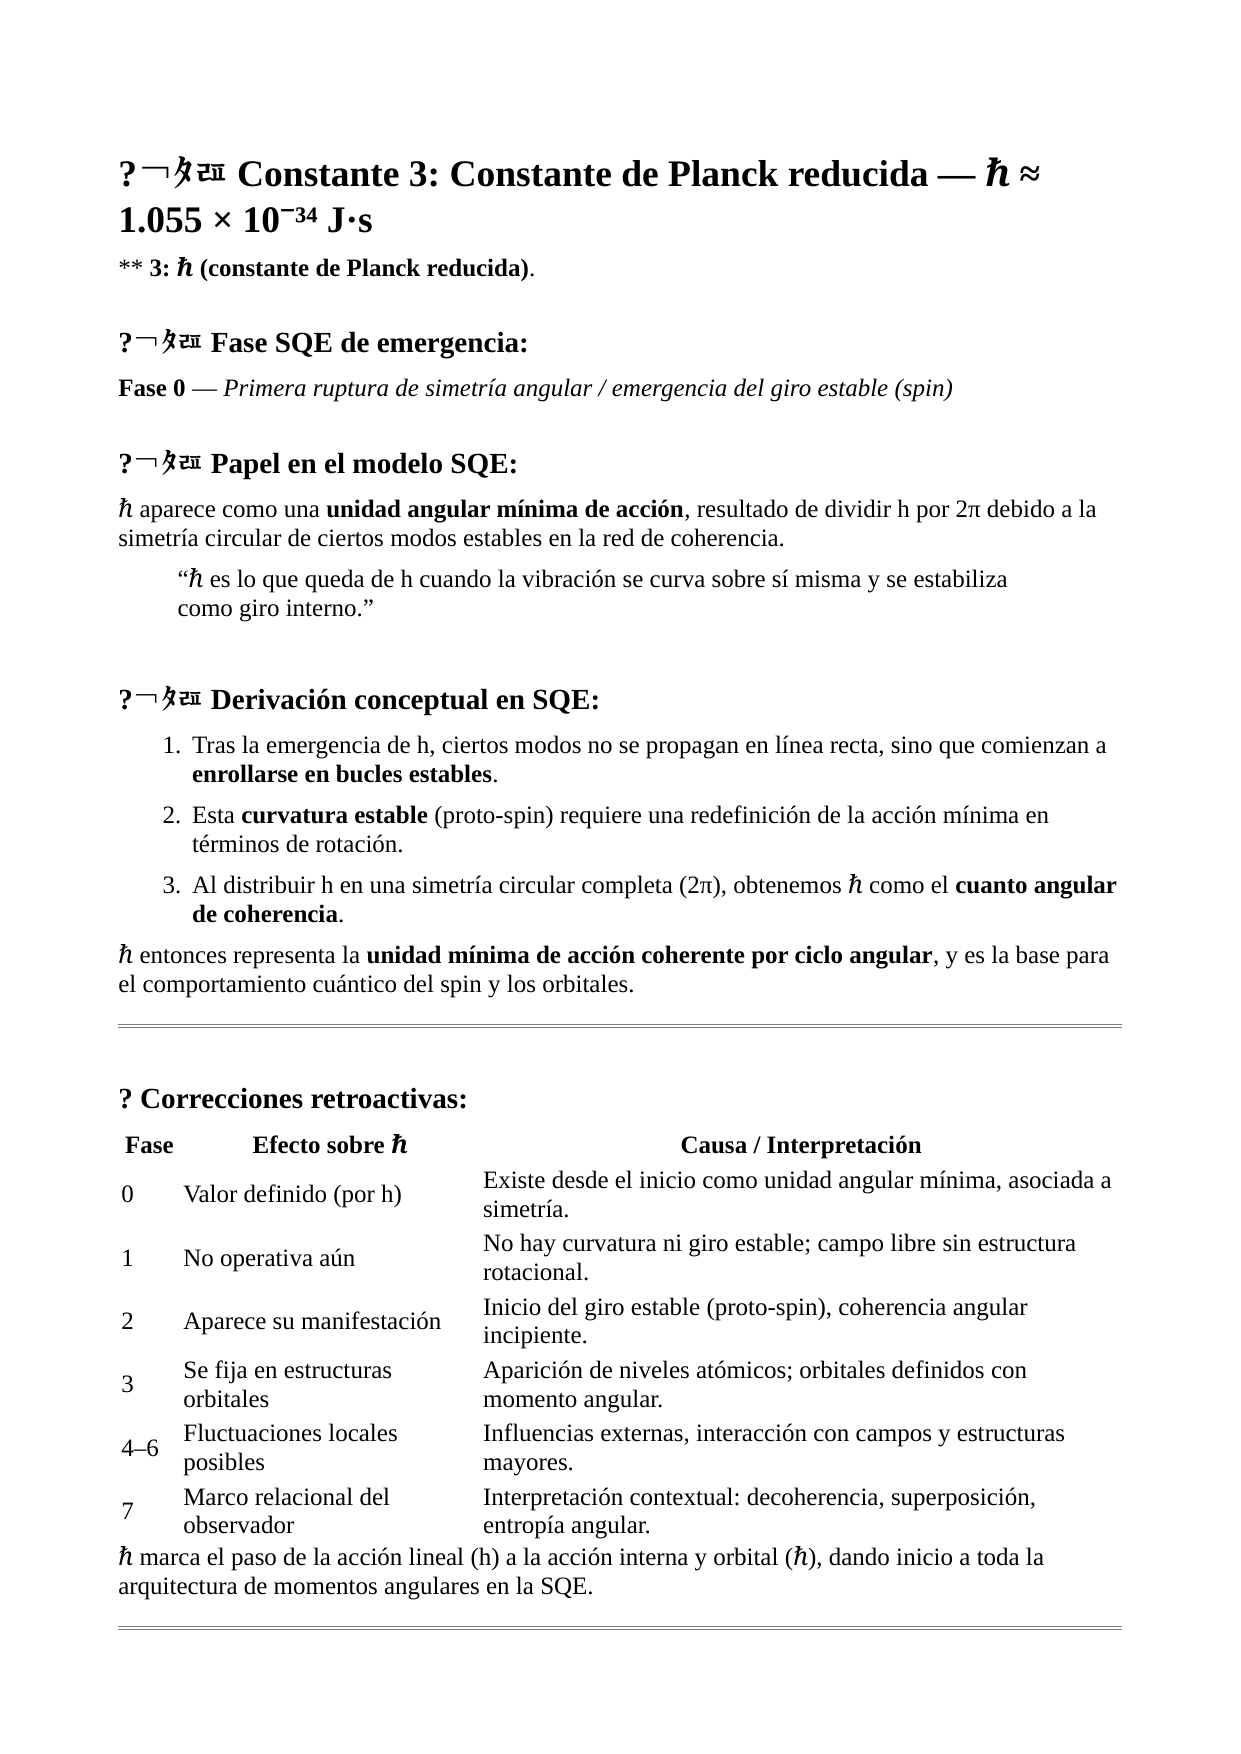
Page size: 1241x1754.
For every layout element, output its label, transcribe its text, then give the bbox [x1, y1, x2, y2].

table_cell No operativa aún [180, 1225, 480, 1289]
list Al distribuir h en una simetría circular completa (2π), obtenemos ℏ como el cuanto angular de coherencia. [162, 870, 1122, 928]
list Esta curvatura estable (proto-spin) requiere una redefinición de la acción mínima en términos de rotación. [162, 800, 1122, 858]
text “ℏ es lo que queda de h cuando la vibración se curva sobre sí misma y se estabiliza como giro interno.” [177, 564, 1063, 621]
table_cell Fluctuaciones locales posibles [180, 1415, 480, 1479]
table_cell Inicio del giro estable (proto-spin), coherencia angular incipiente. [480, 1289, 1122, 1352]
table_cell Se fija en estructuras orbitales [180, 1352, 480, 1415]
table_cell 0 [118, 1162, 180, 1225]
table_cell Aparece su manifestación [180, 1289, 480, 1352]
table_cell Influencias externas, interacción con campos y estructuras mayores. [480, 1415, 1122, 1479]
text ℏ entonces representa la unidad mínima de acción coherente por ciclo angular, y es la base para el comportamiento cuántico del spin y los orbitales. [118, 940, 1122, 998]
table_cell 1 [118, 1225, 180, 1289]
table_cell 4–6 [118, 1415, 180, 1479]
subtitle ? Correcciones retroactivas: [118, 1081, 1122, 1115]
list Tras la emergencia de h, ciertos modos no se propagan en línea recta, sino que comienzan a enrollarse en bucles estables. [162, 730, 1122, 788]
table_header Efecto sobre ℏ [180, 1128, 480, 1162]
table_cell 7 [118, 1479, 180, 1542]
table_cell Interpretación contextual: decoherencia, superposición, entropía angular. [480, 1479, 1122, 1542]
table_cell 2 [118, 1289, 180, 1352]
table_cell No hay curvatura ni giro estable; campo libre sin estructura rotacional. [480, 1225, 1122, 1289]
table_header Causa / Interpretación [480, 1128, 1122, 1162]
text ℏ aparece como una unidad angular mínima de acción, resultado de dividir h por 2π debido a la simetría circular de ciertos modos estables en la red de coherencia. [118, 494, 1122, 551]
table_cell Valor definido (por h) [180, 1162, 480, 1225]
subtitle ?￢ﾀﾯFase SQE de emergencia: [118, 319, 1122, 361]
text ** 3: ℏ (constante de Planck reducida). [118, 253, 1122, 281]
text Fase 0 — Primera ruptura de simetría angular / emergencia del giro estable (spin) [118, 373, 1122, 402]
text ℏ marca el paso de la acción lineal (h) a la acción interna y orbital (ℏ), dando inicio a toda la arquitectura de momentos angulares en la SQE. [118, 1542, 1122, 1599]
table_header Fase [118, 1128, 180, 1162]
subtitle ?￢ﾀﾯPapel en el modelo SQE: [118, 439, 1122, 481]
table_cell Existe desde el inicio como unidad angular mínima, asociada a simetría. [480, 1162, 1122, 1225]
subtitle ?￢ﾀﾯConstante 3: Constante de Planck reducida — ℏ ≈ 1.055 × 10⁻³⁴ J·s [118, 143, 1122, 240]
subtitle ?￢ﾀﾯDerivación conceptual en SQE: [118, 676, 1122, 718]
table_cell Marco relacional del observador [180, 1479, 480, 1542]
table_cell 3 [118, 1352, 180, 1415]
table_cell Aparición de niveles atómicos; orbitales definidos con momento angular. [480, 1352, 1122, 1415]
